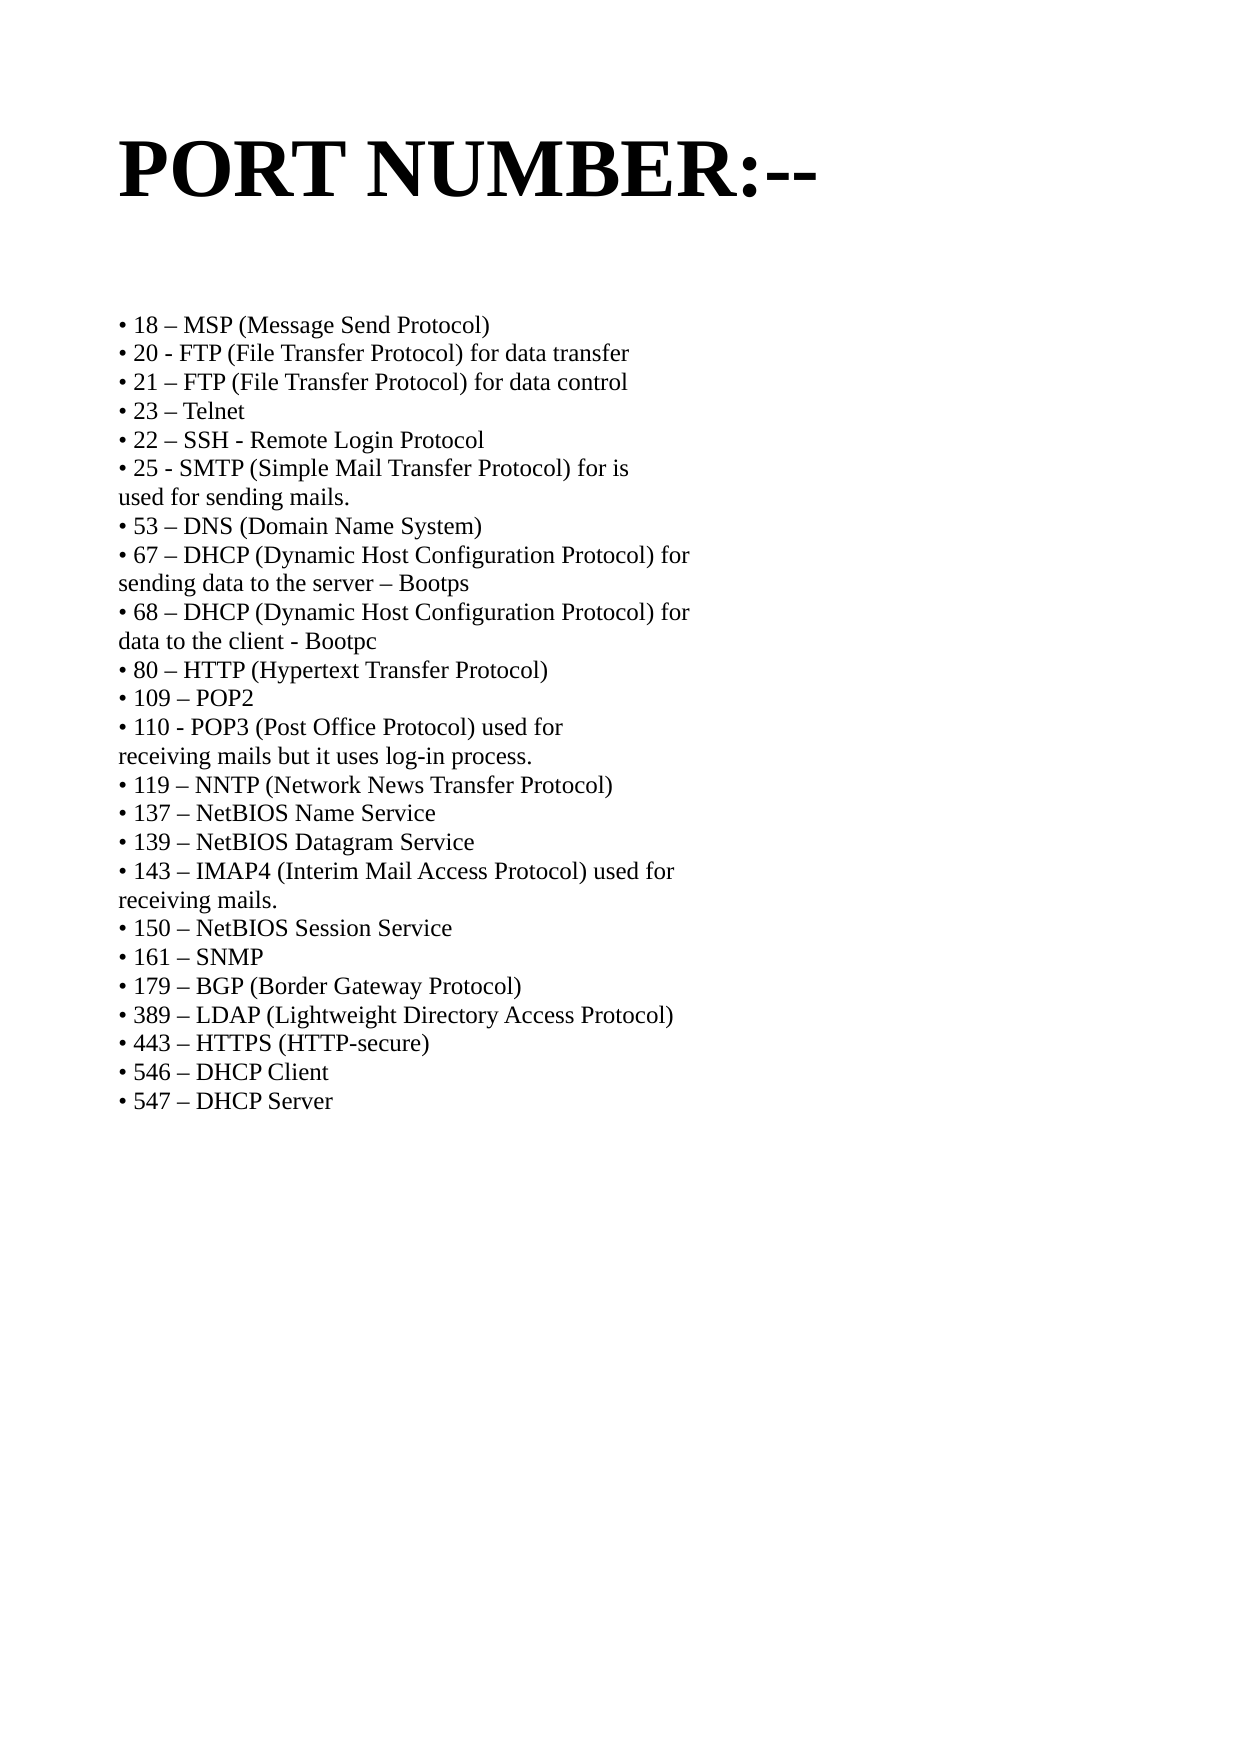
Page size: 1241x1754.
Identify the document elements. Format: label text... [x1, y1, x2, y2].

text PORT NUMBER:-- [118, 118, 1122, 214]
text • 18 – MSP (Message Send Protocol) • 20 - FTP (File Transfer Protocol) for data transfer • 21 – FTP (File Transfer Protocol) for data control • 23 – Telnet • 22 – SSH - Remote Login Protocol • 25 - SMTP (Simple Mail Transfer Protocol) for is used for sending mails. • 53 – DNS (Domain Name System) • 67 – DHCP (Dynamic Host Configuration Protocol) for sending data to the server – Bootps • 68 – DHCP (Dynamic Host Configuration Protocol) for data to the client - Bootpc • 80 – HTTP (Hypertext Transfer Protocol) • 109 – POP2 • 110 - POP3 (Post Office Protocol) used for receiving mails but it uses log-in process. • 119 – NNTP (Network News Transfer Protocol) • 137 – NetBIOS Name Service • 139 – NetBIOS Datagram Service • 143 – IMAP4 (Interim Mail Access Protocol) used for receiving mails. • 150 – NetBIOS Session Service • 161 – SNMP • 179 – BGP (Border Gateway Protocol) • 389 – LDAP (Lightweight Directory Access Protocol) • 443 – HTTPS (HTTP-secure) • 546 – DHCP Client • 547 – DHCP Server [118, 214, 1122, 1115]
